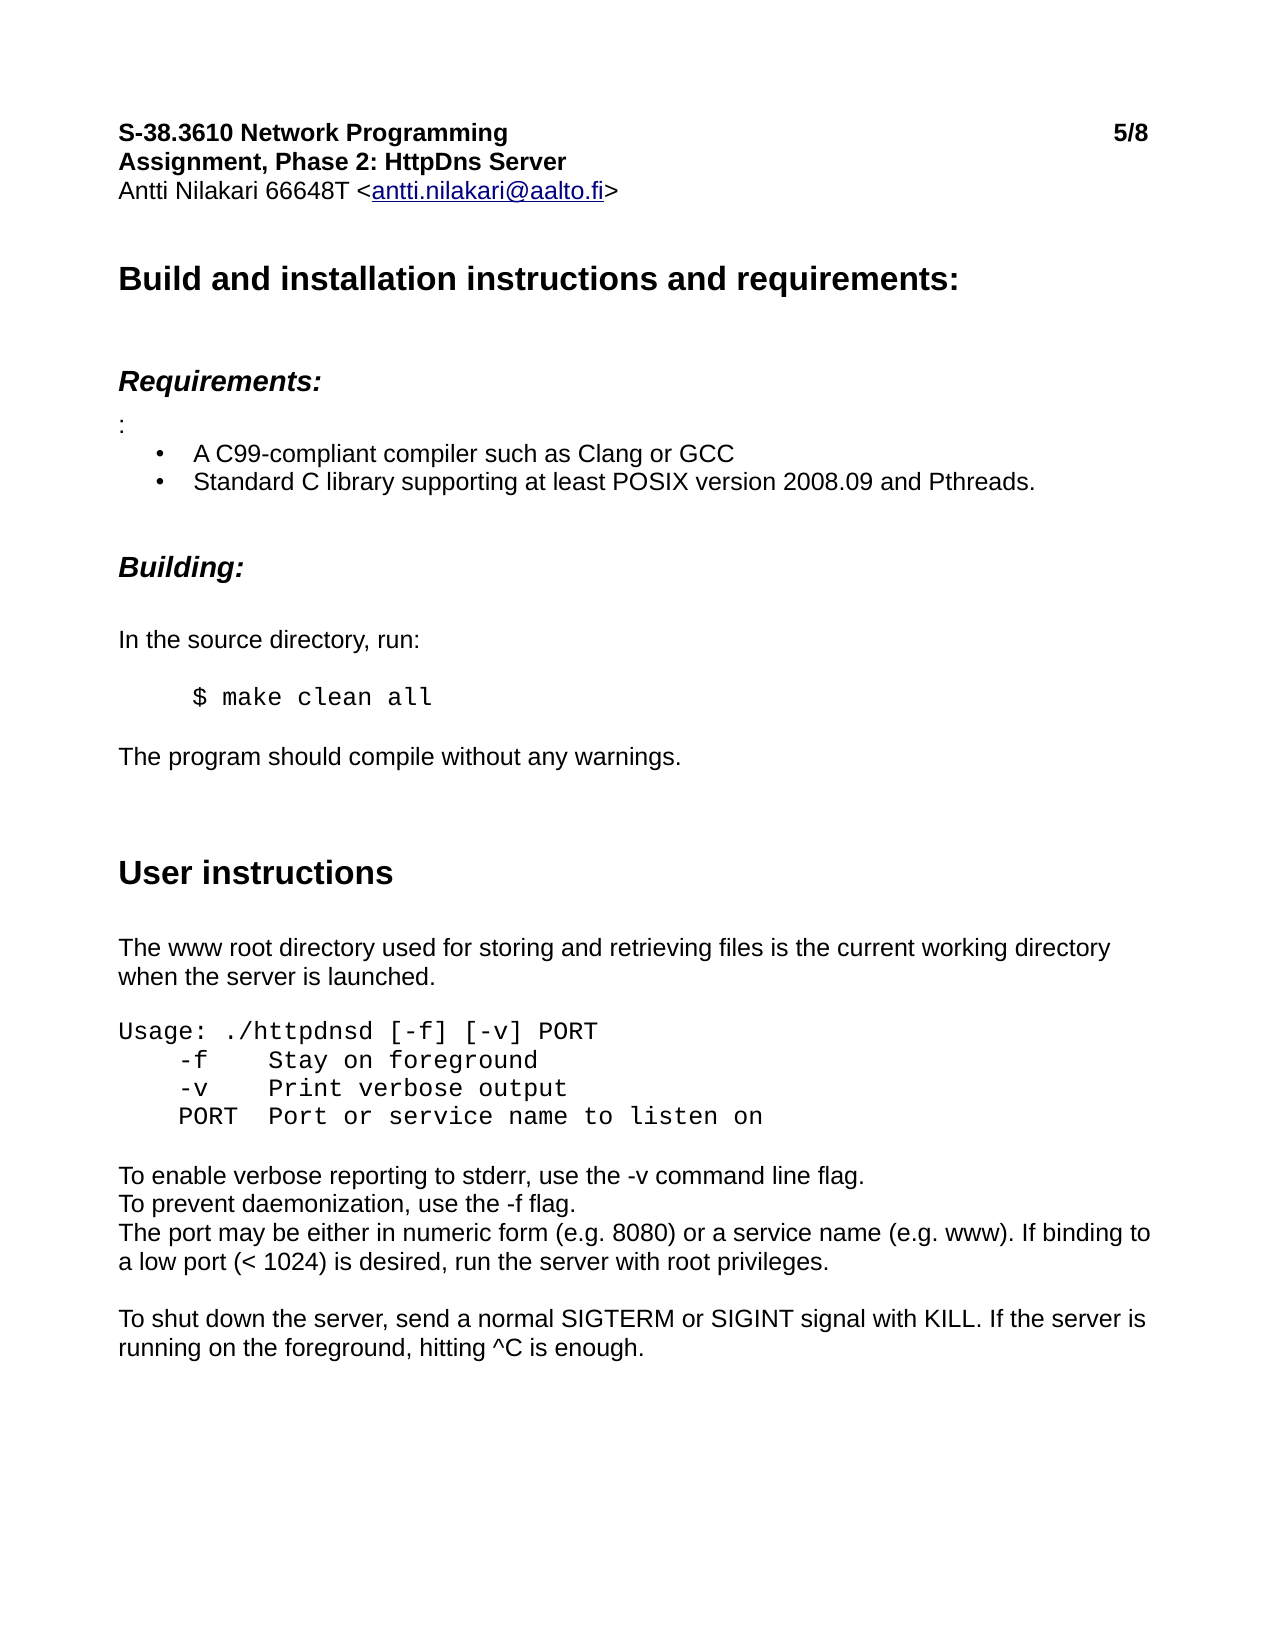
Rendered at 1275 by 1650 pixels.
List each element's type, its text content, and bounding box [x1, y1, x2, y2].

text To prevent daemonization, use the -f flag. [118, 1189, 1157, 1218]
list A C99-compliant compiler such as Clang or GCC [156, 438, 1157, 467]
subtitle Building: [118, 550, 1157, 583]
list Standard C library supporting at least POSIX version 2008.09 and Pthreads. [156, 467, 1157, 496]
text The program should compile without any warnings. [118, 742, 1157, 771]
text In the source directory, run: [118, 625, 1157, 653]
text To shut down the server, send a normal SIGTERM or SIGINT signal with KILL. If the server is running on the foreground, hitting ^C is enough. [118, 1304, 1157, 1362]
subtitle Build and installation instructions and requirements: [118, 259, 1157, 297]
text : [118, 410, 1157, 438]
text The port may be either in numeric form (e.g. 8080) or a service name (e.g. www). If binding to a low port (< 1024) is desired, run the server with root privileges. [118, 1218, 1157, 1276]
text PORT Port or service name to listen on [118, 1104, 1157, 1132]
text The www root directory used for storing and retrieving files is the current working directory when the server is launched. [118, 933, 1157, 991]
text Usage: ./httpdnsd [-f] [-v] PORT [118, 1019, 1157, 1047]
subtitle Requirements: [118, 364, 1157, 397]
text -v Print verbose output [118, 1076, 1157, 1104]
text $ make clean all [118, 682, 1157, 713]
text -f Stay on foreground [118, 1047, 1157, 1076]
text To enable verbose reporting to stderr, use the -v command line flag. [118, 1161, 1157, 1189]
subtitle User instructions [118, 853, 1157, 892]
